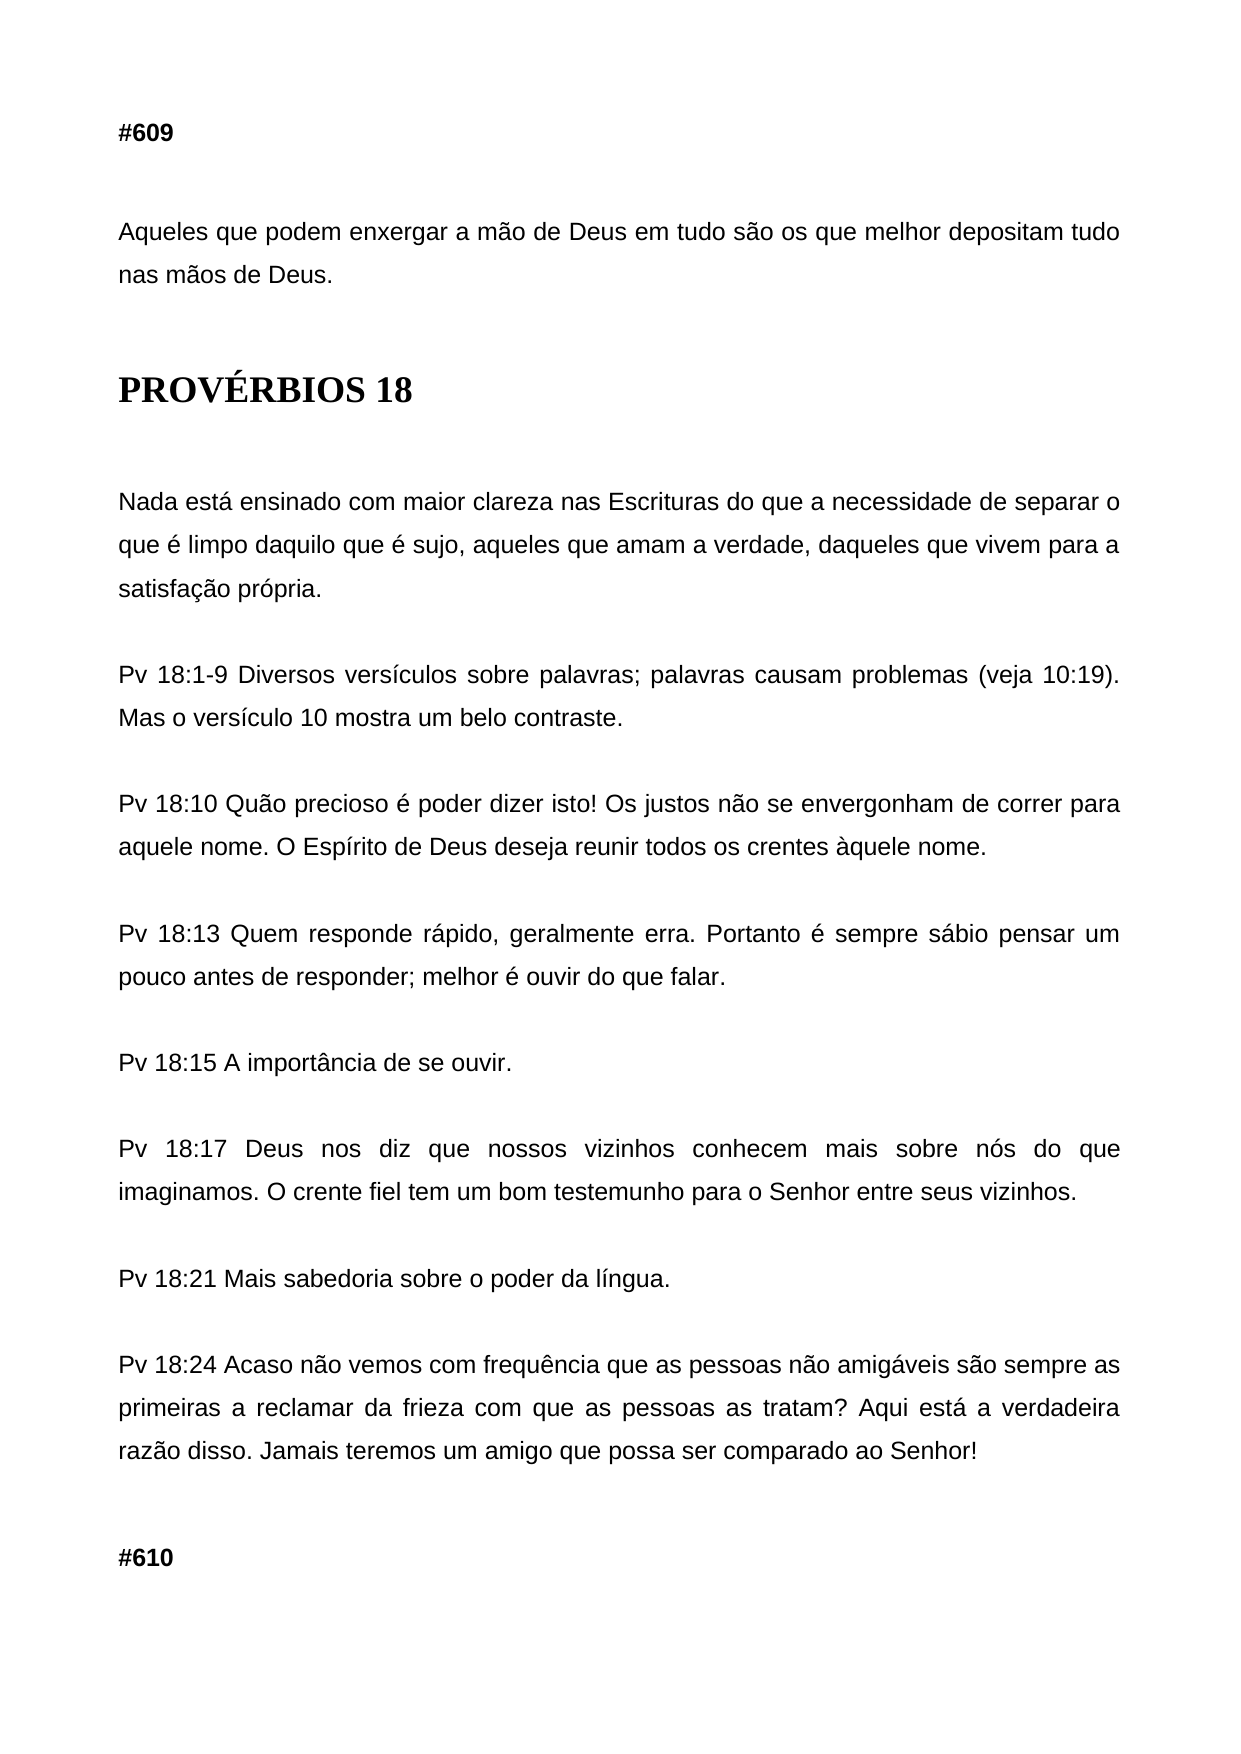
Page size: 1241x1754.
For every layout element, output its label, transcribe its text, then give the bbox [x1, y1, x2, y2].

text Pv 18:13 Quem responde rápido, geralmente erra. Portanto é sempre sábio pensar um pouco antes de responder; melhor é ouvir do que falar. [118, 919, 1122, 991]
text Pv 18:10 Quão precioso é poder dizer isto! Os justos não se envergonham de correr para aquele nome. O Espírito de Deus deseja reunir todos os crentes àquele nome. [118, 789, 1122, 861]
subtitle PROVÉRBIOS 18 [118, 367, 1122, 410]
text Pv 18:15 A importância de se ouvir. [118, 1048, 1122, 1077]
text Aqueles que podem enxergar a mão de Deus em tudo são os que melhor depositam tudo nas mãos de Deus. [118, 217, 1122, 289]
text Pv 18:1-9 Diversos versículos sobre palavras; palavras causam problemas (veja 10:19). Mas o versículo 10 mostra um belo contraste. [118, 660, 1122, 732]
text Pv 18:21 Mais sabedoria sobre o poder da língua. [118, 1264, 1122, 1292]
text Pv 18:24 Acaso não vemos com frequência que as pessoas não amigáveis são sempre as primeiras a reclamar da frieza com que as pessoas as tratam? Aqui está a verdadeira razão disso. Jamais teremos um amigo que possa ser comparado ao Senhor! [118, 1350, 1122, 1465]
text Nada está ensinado com maior clareza nas Escrituras do que a necessidade de separar o que é limpo daquilo que é sujo, aqueles que amam a verdade, daqueles que vivem para a satisfação própria. [118, 487, 1122, 602]
subtitle #609 [118, 118, 1122, 147]
subtitle #610 [118, 1543, 1122, 1572]
text Pv 18:17 Deus nos diz que nossos vizinhos conhecem mais sobre nós do que imaginamos. O crente fiel tem um bom testemunho para o Senhor entre seus vizinhos. [118, 1134, 1122, 1206]
